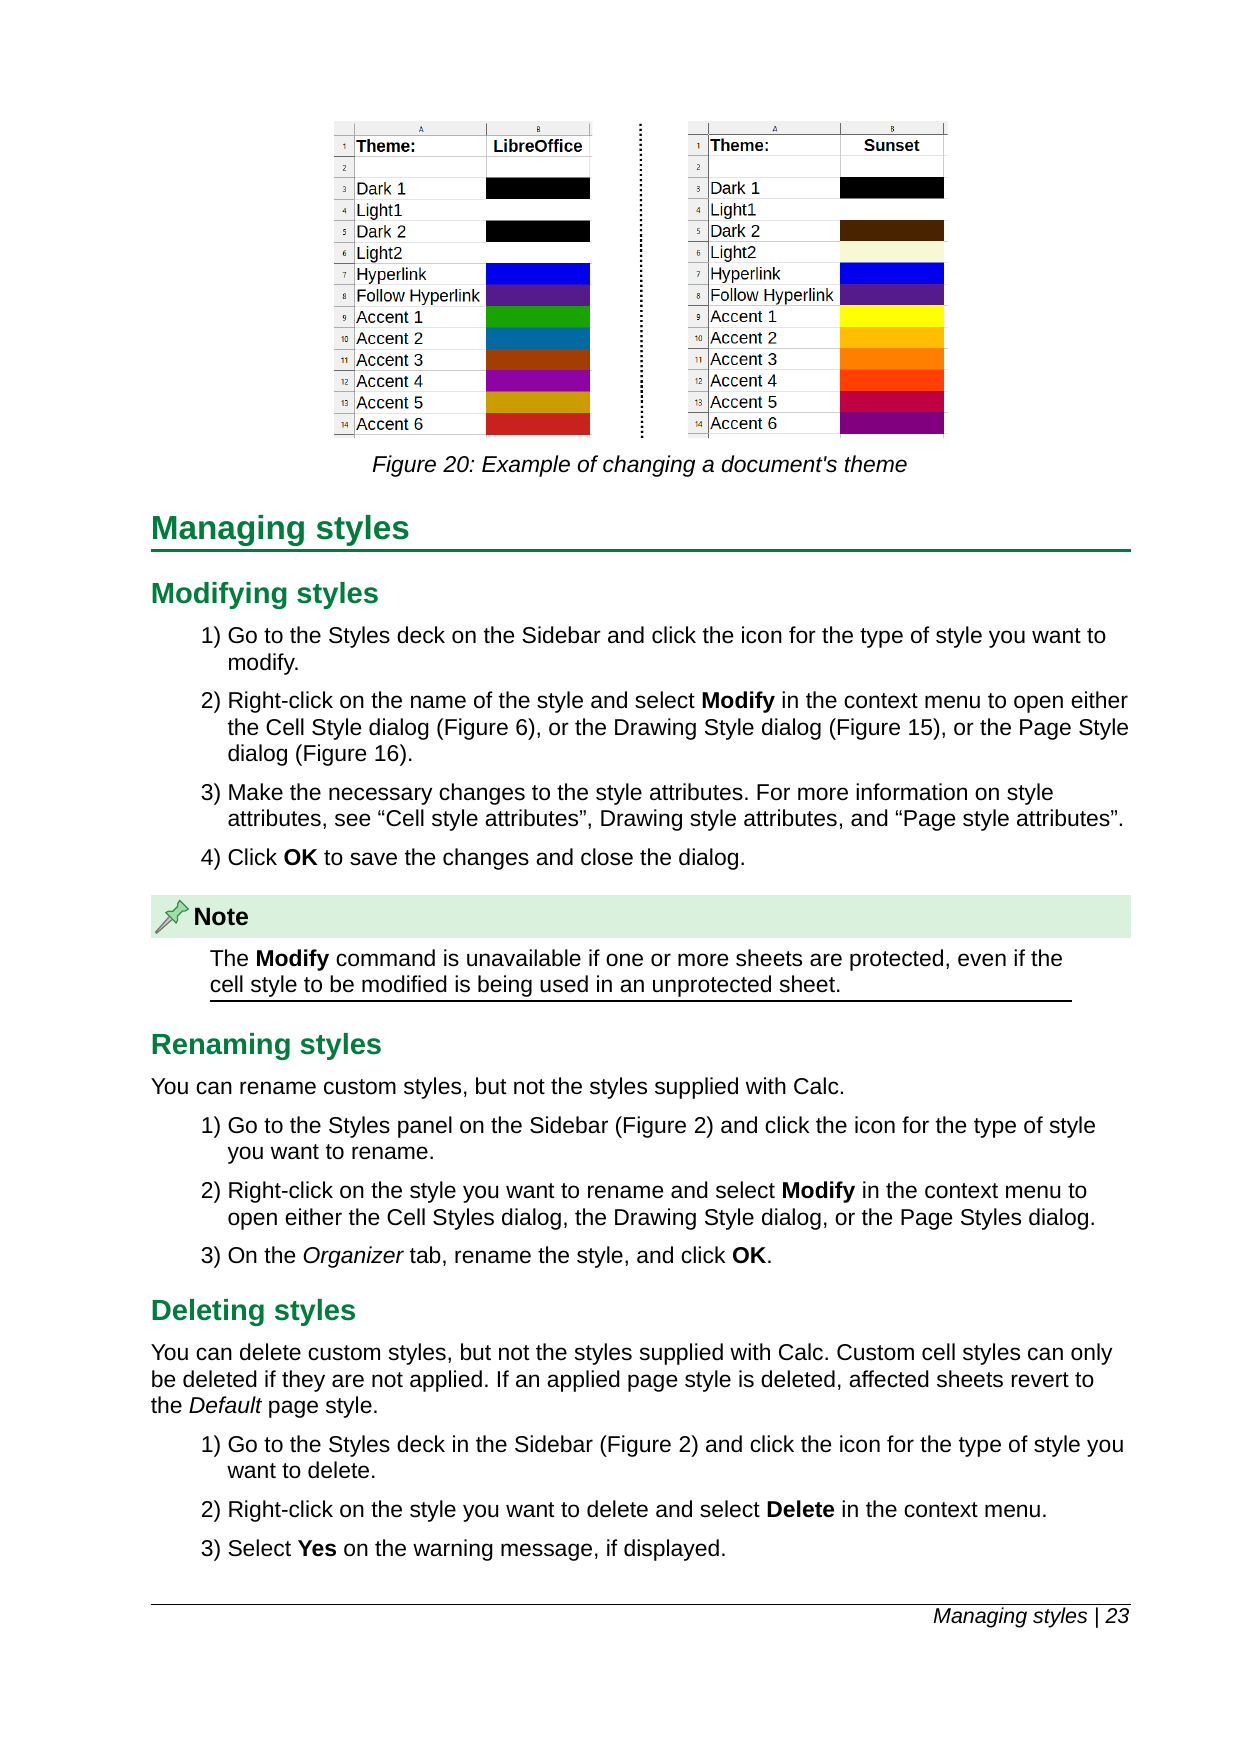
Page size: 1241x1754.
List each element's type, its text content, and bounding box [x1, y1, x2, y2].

subtitle Modifying styles [151, 576, 1131, 610]
subtitle Renaming styles [151, 1027, 1131, 1061]
subtitle Deleting styles [151, 1293, 1131, 1327]
list Right-click on the style you want to delete and select Delete in the context menu. [227, 1496, 1131, 1522]
list Click OK to save the changes and close the dialog. [227, 844, 1131, 871]
list Make the necessary changes to the style attributes. For more information on style attributes, see “Cell style attributes”, Drawing style attributes, and “Page style attributes”. [227, 779, 1131, 832]
list On the Organizer tab, rename the style, and click OK. [227, 1242, 1131, 1269]
text Figure 20: Example of changing a document's theme [334, 451, 948, 477]
list Right-click on the name of the style and select Modify in the context menu to open either the Cell Style dialog (Figure 6), or the Drawing Style dialog (Figure 15), or the Page Style dialog (Figure 16). [227, 687, 1131, 767]
list Go to the Styles panel on the Sidebar (Figure 2) and click the icon for the type of style you want to rename. [227, 1112, 1131, 1164]
list You can rename custom styles, but not the styles supplied with Calc. [151, 1073, 1131, 1099]
subtitle Managing styles [151, 508, 1131, 549]
picture [334, 121, 948, 439]
text The Modify command is unavailable if one or more sheets are protected, even if the cell style to be modified is being used in an unprotected sheet. [209, 944, 1072, 1002]
list Go to the Styles deck on the Sidebar and click the icon for the type of style you want to modify. [227, 622, 1131, 675]
list Go to the Styles deck in the Sidebar (Figure 2) and click the icon for the type of style you want to delete. [227, 1431, 1131, 1484]
subtitle Note [151, 895, 1131, 938]
list Select Yes on the warning message, if displayed. [227, 1535, 1131, 1561]
list You can delete custom styles, but not the styles supplied with Calc. Custom cell styles can only be deleted if they are not applied. If an applied page style is deleted, affected sheets revert to the Default page style. [151, 1339, 1131, 1418]
list Right-click on the style you want to rename and select Modify in the context menu to open either the Cell Styles dialog, the Drawing Style dialog, or the Page Styles dialog. [227, 1177, 1131, 1230]
